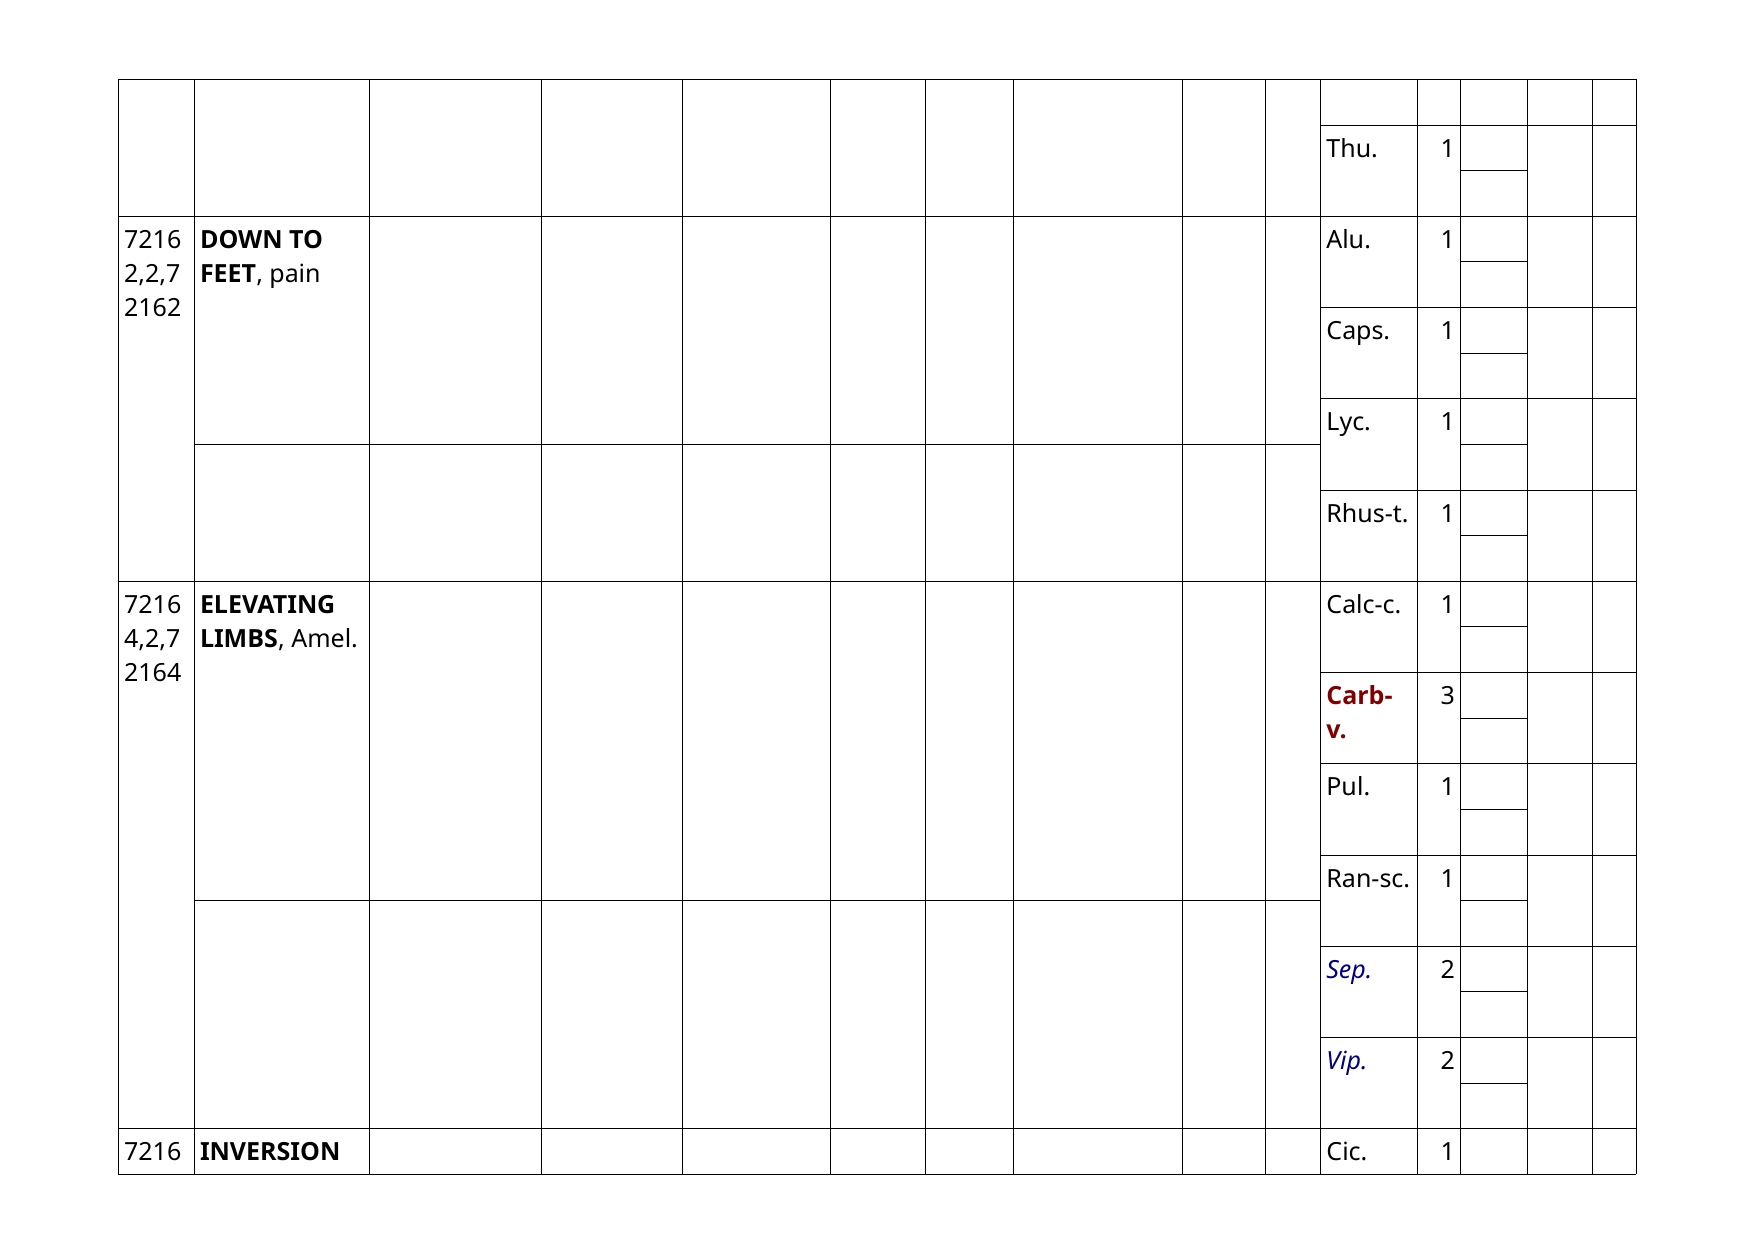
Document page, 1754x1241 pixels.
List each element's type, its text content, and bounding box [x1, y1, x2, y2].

table_cell [1014, 80, 1182, 216]
table_cell [1014, 582, 1182, 900]
table_cell [1528, 582, 1592, 672]
table_cell [1461, 171, 1527, 216]
table_cell [1418, 80, 1460, 124]
table_cell [683, 1129, 830, 1174]
table_cell [1461, 354, 1527, 398]
table_cell [1461, 308, 1527, 353]
table_cell [1528, 399, 1592, 489]
table_cell [1528, 491, 1592, 581]
table_cell [683, 445, 830, 581]
table_cell [370, 1129, 541, 1174]
table_cell [1528, 764, 1592, 854]
table_cell [1014, 1129, 1182, 1174]
table_cell 1 [1418, 856, 1460, 946]
table_cell 1 [1418, 126, 1460, 216]
table_cell [370, 582, 541, 900]
table_cell 72164,2,72164 [119, 582, 194, 1128]
table_cell 1 [1418, 582, 1460, 672]
table_cell [542, 445, 682, 581]
table_cell [926, 582, 1013, 900]
table_cell [1183, 901, 1265, 1128]
table_cell [1321, 80, 1417, 124]
table_cell [1593, 947, 1636, 1037]
table_cell [1461, 1129, 1527, 1174]
table_cell [1528, 947, 1592, 1037]
table_cell [926, 217, 1013, 444]
table_cell 1 [1418, 217, 1460, 307]
table_cell Calc-c. [1321, 582, 1417, 672]
table_cell [542, 80, 682, 216]
table_cell [1461, 673, 1527, 718]
table_cell 2 [1418, 1038, 1460, 1128]
table_cell [831, 217, 925, 444]
table_cell [831, 901, 925, 1128]
table_cell [1593, 856, 1636, 946]
table_cell [195, 80, 369, 216]
table_cell [1593, 673, 1636, 763]
table_cell [1528, 1038, 1592, 1128]
table_cell [831, 582, 925, 900]
table_cell [926, 901, 1013, 1128]
table_cell Rhus-t. [1321, 491, 1417, 581]
table_cell [1266, 582, 1320, 900]
table_cell Pul. [1321, 764, 1417, 854]
table_cell [1461, 764, 1527, 809]
table_cell [1528, 1129, 1592, 1174]
table_cell [1528, 126, 1592, 216]
table_cell [1593, 1129, 1636, 1174]
table_cell [1593, 80, 1636, 124]
table_cell [370, 80, 541, 216]
table_cell [1593, 126, 1636, 216]
table_cell [195, 901, 369, 1128]
table_cell [1528, 673, 1592, 763]
table_cell [1461, 80, 1527, 124]
table_cell Thu. [1321, 126, 1417, 216]
table_cell [1528, 80, 1592, 124]
table_cell [1014, 217, 1182, 444]
table_cell [1461, 262, 1527, 307]
table_cell Cic. [1321, 1129, 1417, 1174]
table_cell [542, 1129, 682, 1174]
table_cell Caps. [1321, 308, 1417, 398]
table_cell [831, 1129, 925, 1174]
table_cell [1593, 1038, 1636, 1128]
table_cell [831, 80, 925, 216]
table_cell [1461, 901, 1527, 946]
table_cell [1461, 536, 1527, 581]
table_cell [683, 582, 830, 900]
table_cell [1183, 582, 1265, 900]
table_cell [1528, 217, 1592, 307]
table_cell Alu. [1321, 217, 1417, 307]
table_cell [1593, 217, 1636, 307]
table_cell [926, 445, 1013, 581]
table_cell [683, 80, 830, 216]
table_cell [1593, 308, 1636, 398]
table_cell [1461, 719, 1527, 763]
table_cell [1528, 856, 1592, 946]
table_cell [1266, 1129, 1320, 1174]
table_cell down to feet, pain [195, 217, 369, 444]
table_cell [1461, 627, 1527, 672]
table_cell [1528, 308, 1592, 398]
table_cell [1461, 947, 1527, 991]
table_cell [926, 80, 1013, 216]
table_cell [1461, 491, 1527, 535]
table_cell [370, 445, 541, 581]
table_cell [1461, 582, 1527, 626]
table_cell [926, 1129, 1013, 1174]
table_cell [1183, 445, 1265, 581]
table_cell 1 [1418, 764, 1460, 854]
table_cell Carb-v. [1321, 673, 1417, 763]
table_cell [370, 901, 541, 1128]
table_cell [1461, 856, 1527, 900]
table_cell [1461, 445, 1527, 489]
table_cell [1593, 491, 1636, 581]
table_cell 7216 [119, 1129, 194, 1174]
table_cell 1 [1418, 399, 1460, 489]
table_cell 1 [1418, 1129, 1460, 1174]
table_cell [1266, 901, 1320, 1128]
table_cell [1461, 1038, 1527, 1083]
table_cell [1593, 399, 1636, 489]
table_cell 2 [1418, 947, 1460, 1037]
table_cell 1 [1418, 308, 1460, 398]
table_cell [1461, 992, 1527, 1037]
table_cell elevating limbs, Amel. [195, 582, 369, 900]
table_cell [683, 217, 830, 444]
table_cell inversion [195, 1129, 369, 1174]
table_cell [1014, 901, 1182, 1128]
table_cell [542, 901, 682, 1128]
table_cell [1183, 217, 1265, 444]
table_cell [370, 217, 541, 444]
table_cell [195, 445, 369, 581]
table_cell [542, 582, 682, 900]
table_cell Ran-sc. [1321, 856, 1417, 946]
table_cell [1461, 1084, 1527, 1128]
table_cell Sep. [1321, 947, 1417, 1037]
table_cell [1183, 80, 1265, 216]
table_cell 72162,2,72162 [119, 217, 194, 581]
table_cell [119, 80, 194, 216]
table_cell [831, 445, 925, 581]
table_cell 3 [1418, 673, 1460, 763]
table_cell [683, 901, 830, 1128]
table_cell [1266, 217, 1320, 444]
table_cell [542, 217, 682, 444]
table_cell Lyc. [1321, 399, 1417, 489]
table_cell [1266, 80, 1320, 216]
table_cell [1183, 1129, 1265, 1174]
table_cell [1461, 126, 1527, 170]
table_cell [1461, 399, 1527, 444]
table_cell [1461, 217, 1527, 261]
table_cell Vip. [1321, 1038, 1417, 1128]
table_cell [1593, 764, 1636, 854]
table_cell [1014, 445, 1182, 581]
table_cell 1 [1418, 491, 1460, 581]
table_cell [1461, 810, 1527, 854]
table_cell [1266, 445, 1320, 581]
table_cell [1593, 582, 1636, 672]
